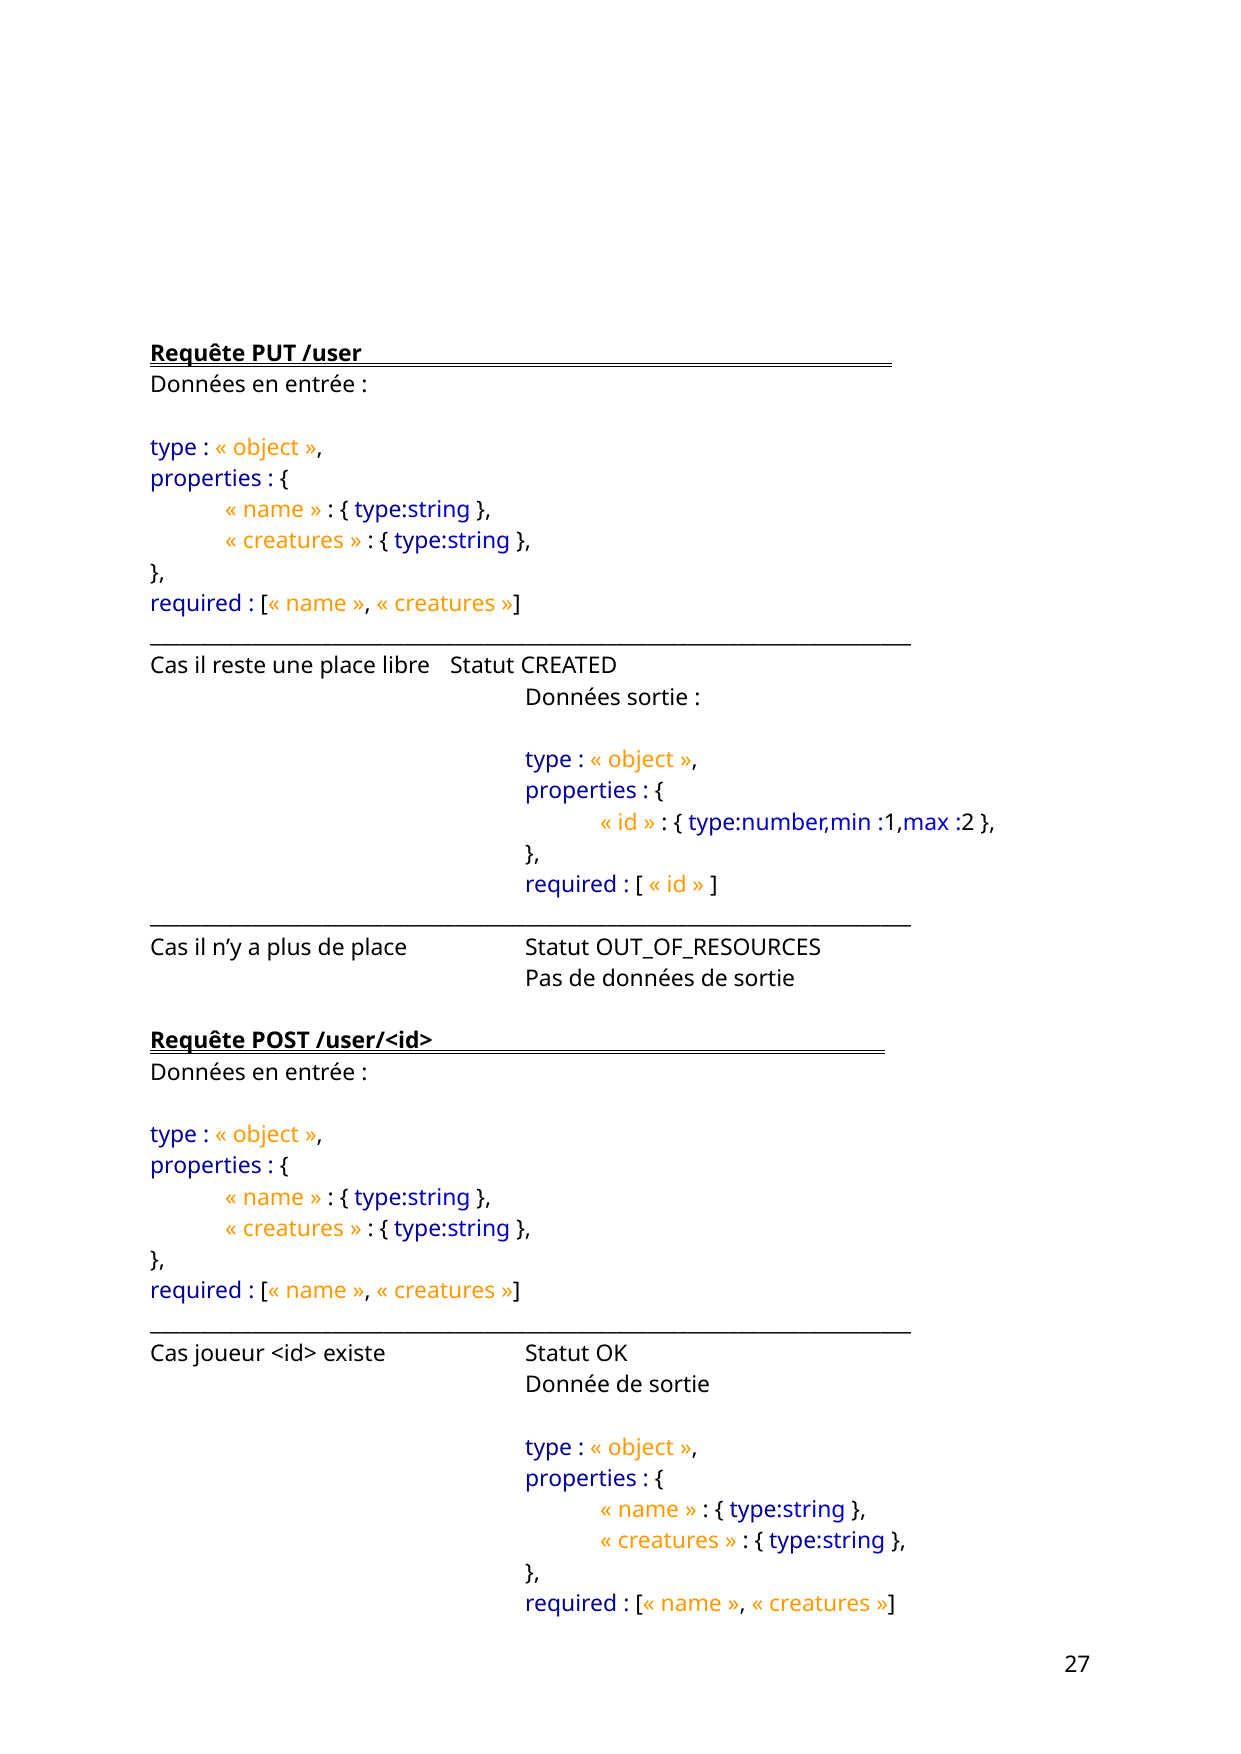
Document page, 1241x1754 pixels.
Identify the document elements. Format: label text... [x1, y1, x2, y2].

text Données sortie : [150, 681, 1090, 712]
text ___________________________________________________________________________ [150, 618, 1090, 649]
text Requête PUT /user [150, 337, 1090, 368]
text type : « object », [150, 431, 1090, 462]
text required : [« name », « creatures »] [150, 1587, 1090, 1618]
text required : [« name », « creatures »] [150, 1274, 1090, 1306]
text properties : { [150, 1149, 1090, 1181]
text type : « object », [150, 1118, 1090, 1149]
text Cas il n’y a plus de place Statut OUT_OF_RESOURCES [150, 931, 1090, 962]
text Pas de données de sortie [150, 962, 1090, 993]
text properties : { [150, 1462, 1090, 1493]
text }, [150, 837, 1090, 868]
text « name » : { type:string }, [150, 1493, 1090, 1524]
text « creatures » : { type:string }, [150, 524, 1090, 556]
text Requête POST /user/<id> [150, 1024, 1090, 1056]
text « id » : { type:number,min :1,max :2 }, [150, 806, 1090, 837]
text }, [150, 556, 1090, 587]
text Données en entrée : [150, 368, 1090, 399]
text Cas joueur <id> existe Statut OK [150, 1337, 1090, 1368]
text type : « object », [150, 1431, 1090, 1462]
text required : [« name », « creatures »] [150, 587, 1090, 618]
text ___________________________________________________________________________ [150, 1306, 1090, 1337]
text Cas il reste une place libre Statut CREATED [150, 649, 1090, 681]
text « name » : { type:string }, [150, 493, 1090, 524]
text Données en entrée : [150, 1056, 1090, 1087]
text }, [150, 1243, 1090, 1274]
text required : [ « id » ] [150, 868, 1090, 899]
text properties : { [150, 462, 1090, 493]
text type : « object », [150, 743, 1090, 774]
text « name » : { type:string }, [150, 1181, 1090, 1212]
text ___________________________________________________________________________ [150, 899, 1090, 931]
text « creatures » : { type:string }, [150, 1212, 1090, 1243]
text }, [150, 1556, 1090, 1587]
text properties : { [150, 774, 1090, 806]
text « creatures » : { type:string }, [150, 1524, 1090, 1556]
text Donnée de sortie [150, 1368, 1090, 1399]
